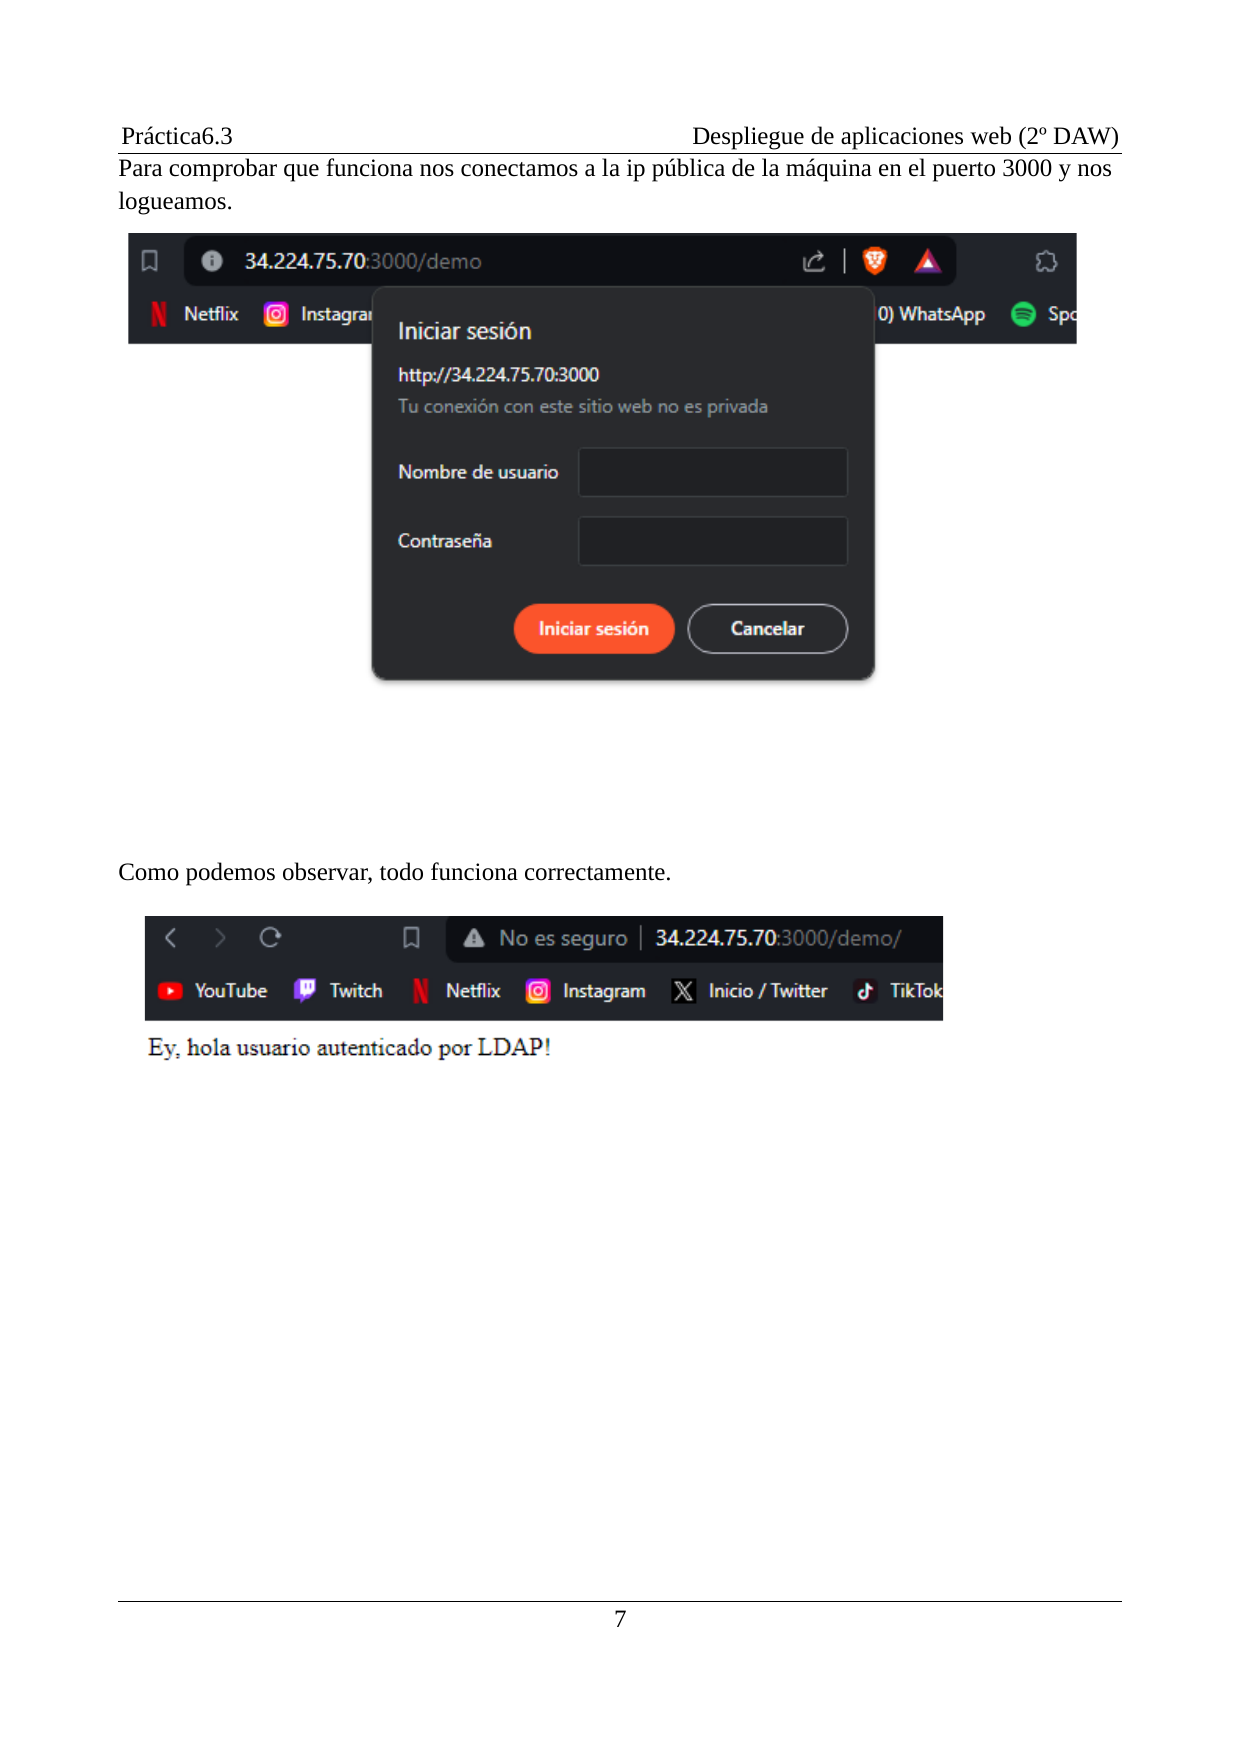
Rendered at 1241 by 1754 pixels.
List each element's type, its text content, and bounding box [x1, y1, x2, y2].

picture [144, 916, 944, 1181]
text Como podemos observar, todo funciona correctamente. [118, 857, 1122, 886]
picture [128, 233, 1077, 806]
text Para comprobar que funciona nos conectamos a la ip pública de la máquina en el puerto 3000 y nos logueamos. [118, 154, 1122, 214]
